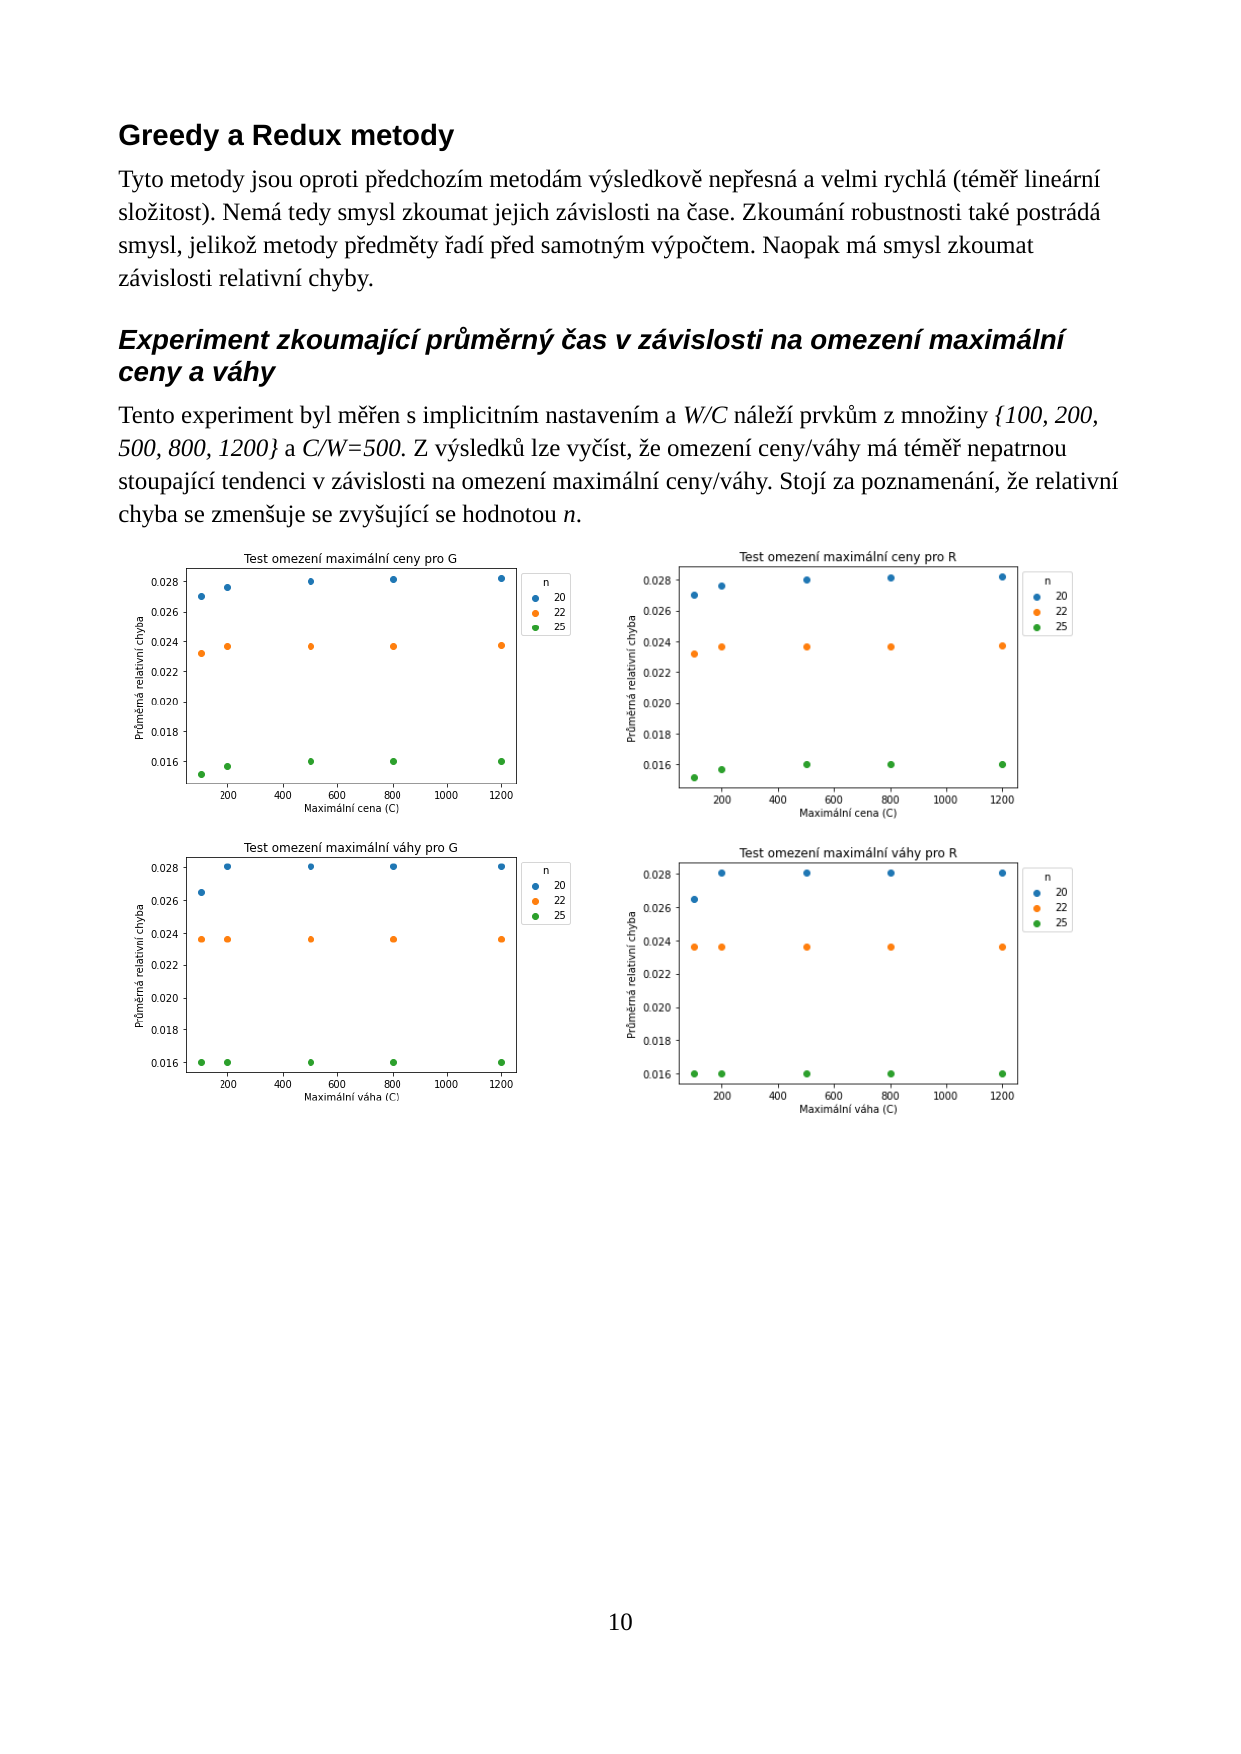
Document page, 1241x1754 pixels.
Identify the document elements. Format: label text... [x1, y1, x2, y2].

text Tyto metody jsou oproti předchozím metodám výsledkově nepřesná a velmi rychlá (téměř lineární složitost). Nemá tedy smysl zkoumat jejich závislosti na čase. Zkoumání robustnosti také postrádá smysl, jelikož metody předměty řadí před samotným výpočtem. Naopak má smysl zkoumat závislosti relativní chyby. [118, 164, 1122, 292]
subtitle Experiment zkoumající průměrný čas v závislosti na omezení maximální ceny a váhy [118, 323, 1122, 387]
subtitle Greedy a Redux metody [118, 118, 1122, 152]
text Tento experiment byl měřen s implicitním nastavením a W/C náleží prvkům z množiny {100, 200, 500, 800, 1200} a C/W=500. Z výsledků lze vyčíst, že omezení ceny/váhy má téměř nepatrnou stoupající tendenci v závislosti na omezení maximální ceny/váhy. Stojí za poznamenání, že relativní chyba se zmenšuje se zvyšující se hodnotou n. [118, 400, 1122, 528]
picture [133, 546, 575, 1101]
picture [624, 545, 1078, 1118]
